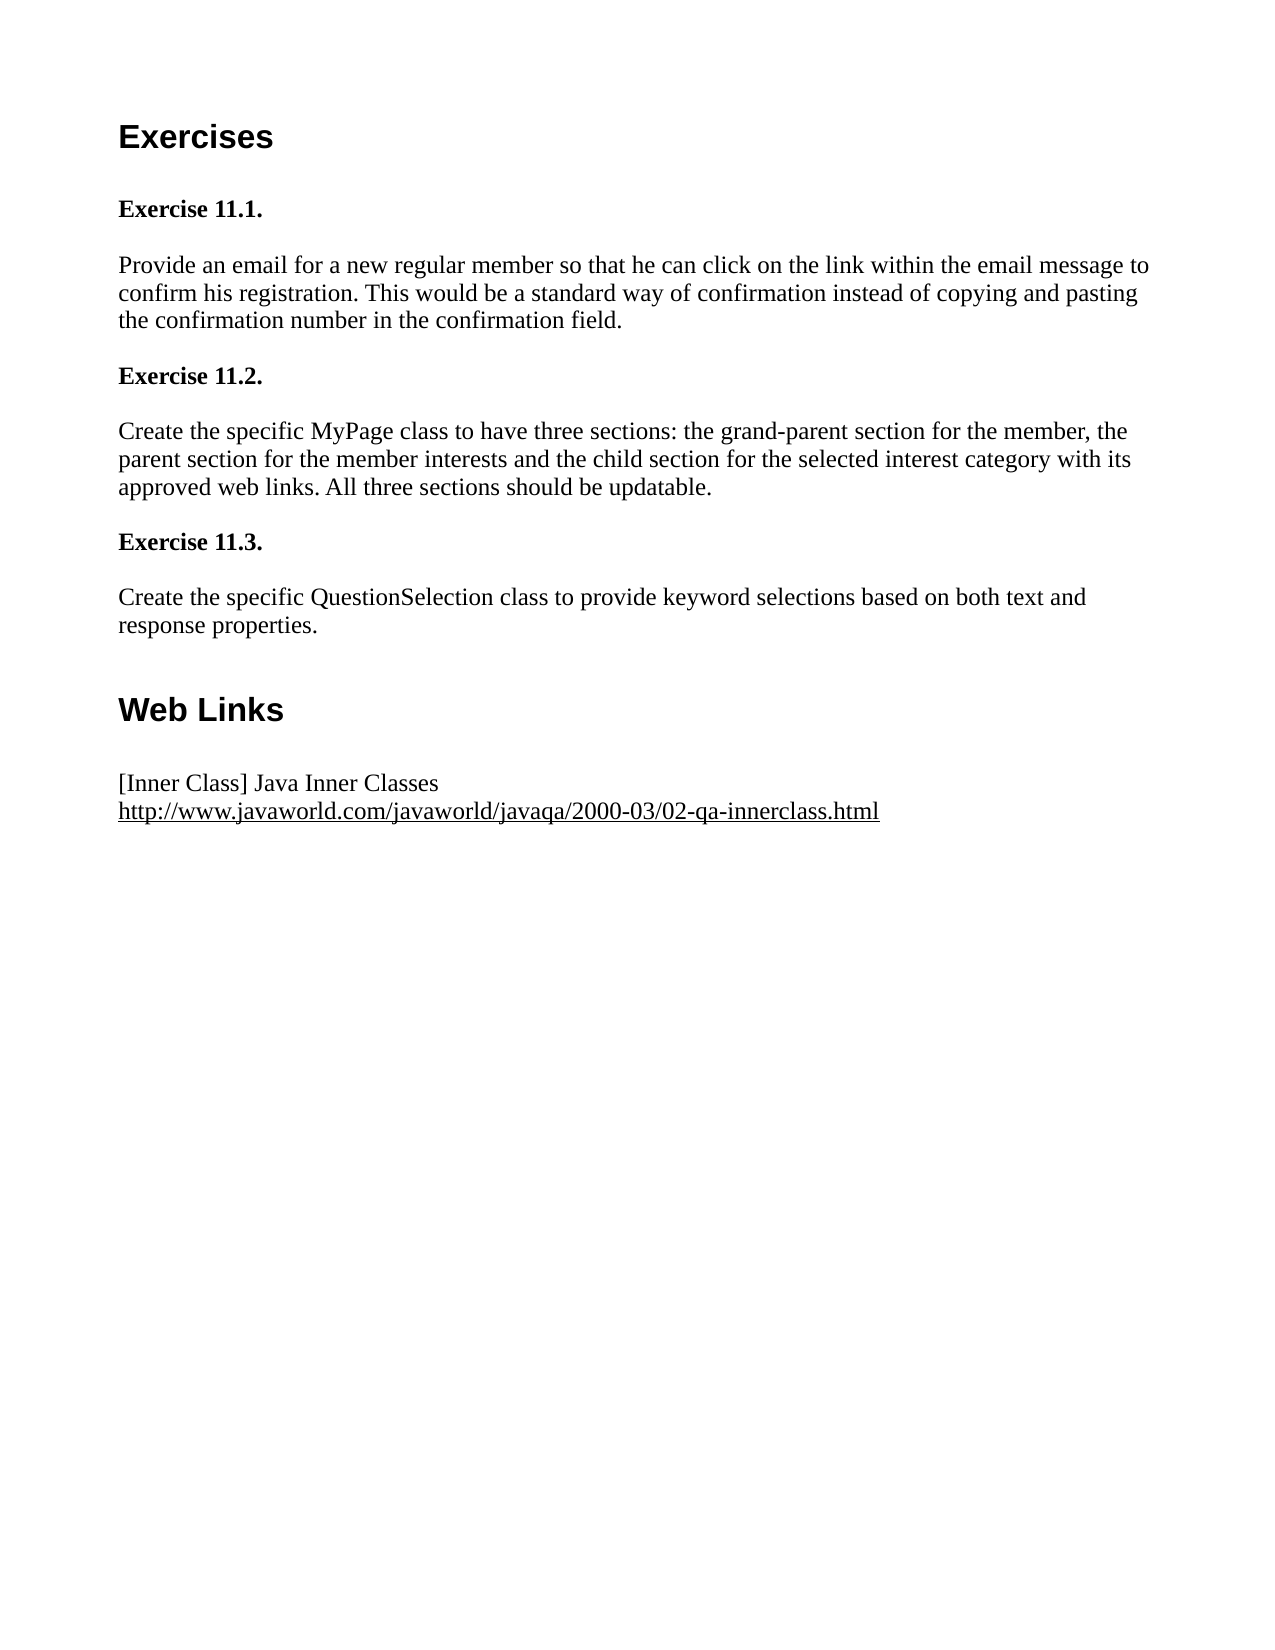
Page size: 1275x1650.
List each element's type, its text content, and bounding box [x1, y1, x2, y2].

text Create the specific QuestionSelection class to provide keyword selections based on both text and response properties. [118, 583, 1157, 639]
text [Inner Class] Java Inner Classes [118, 769, 1157, 797]
text Provide an email for a new regular member so that he can click on the link within the email message to confirm his registration. This would be a standard way of confirmation instead of copying and pasting the confirmation number in the confirmation field. [118, 251, 1157, 334]
text http://www.javaworld.com/javaworld/javaqa/2000-03/02-qa-innerclass.html [118, 797, 1157, 824]
subtitle Web Links [118, 692, 1157, 729]
text Exercise 11.1. [118, 196, 1157, 223]
text Exercise 11.3. [118, 528, 1157, 556]
subtitle Exercises [118, 118, 1157, 155]
text Create the specific MyPage class to have three sections: the grand-parent section for the member, the parent section for the member interests and the child section for the selected interest category with its approved web links. All three sections should be updatable. [118, 417, 1157, 500]
text Exercise 11.2. [118, 362, 1157, 389]
